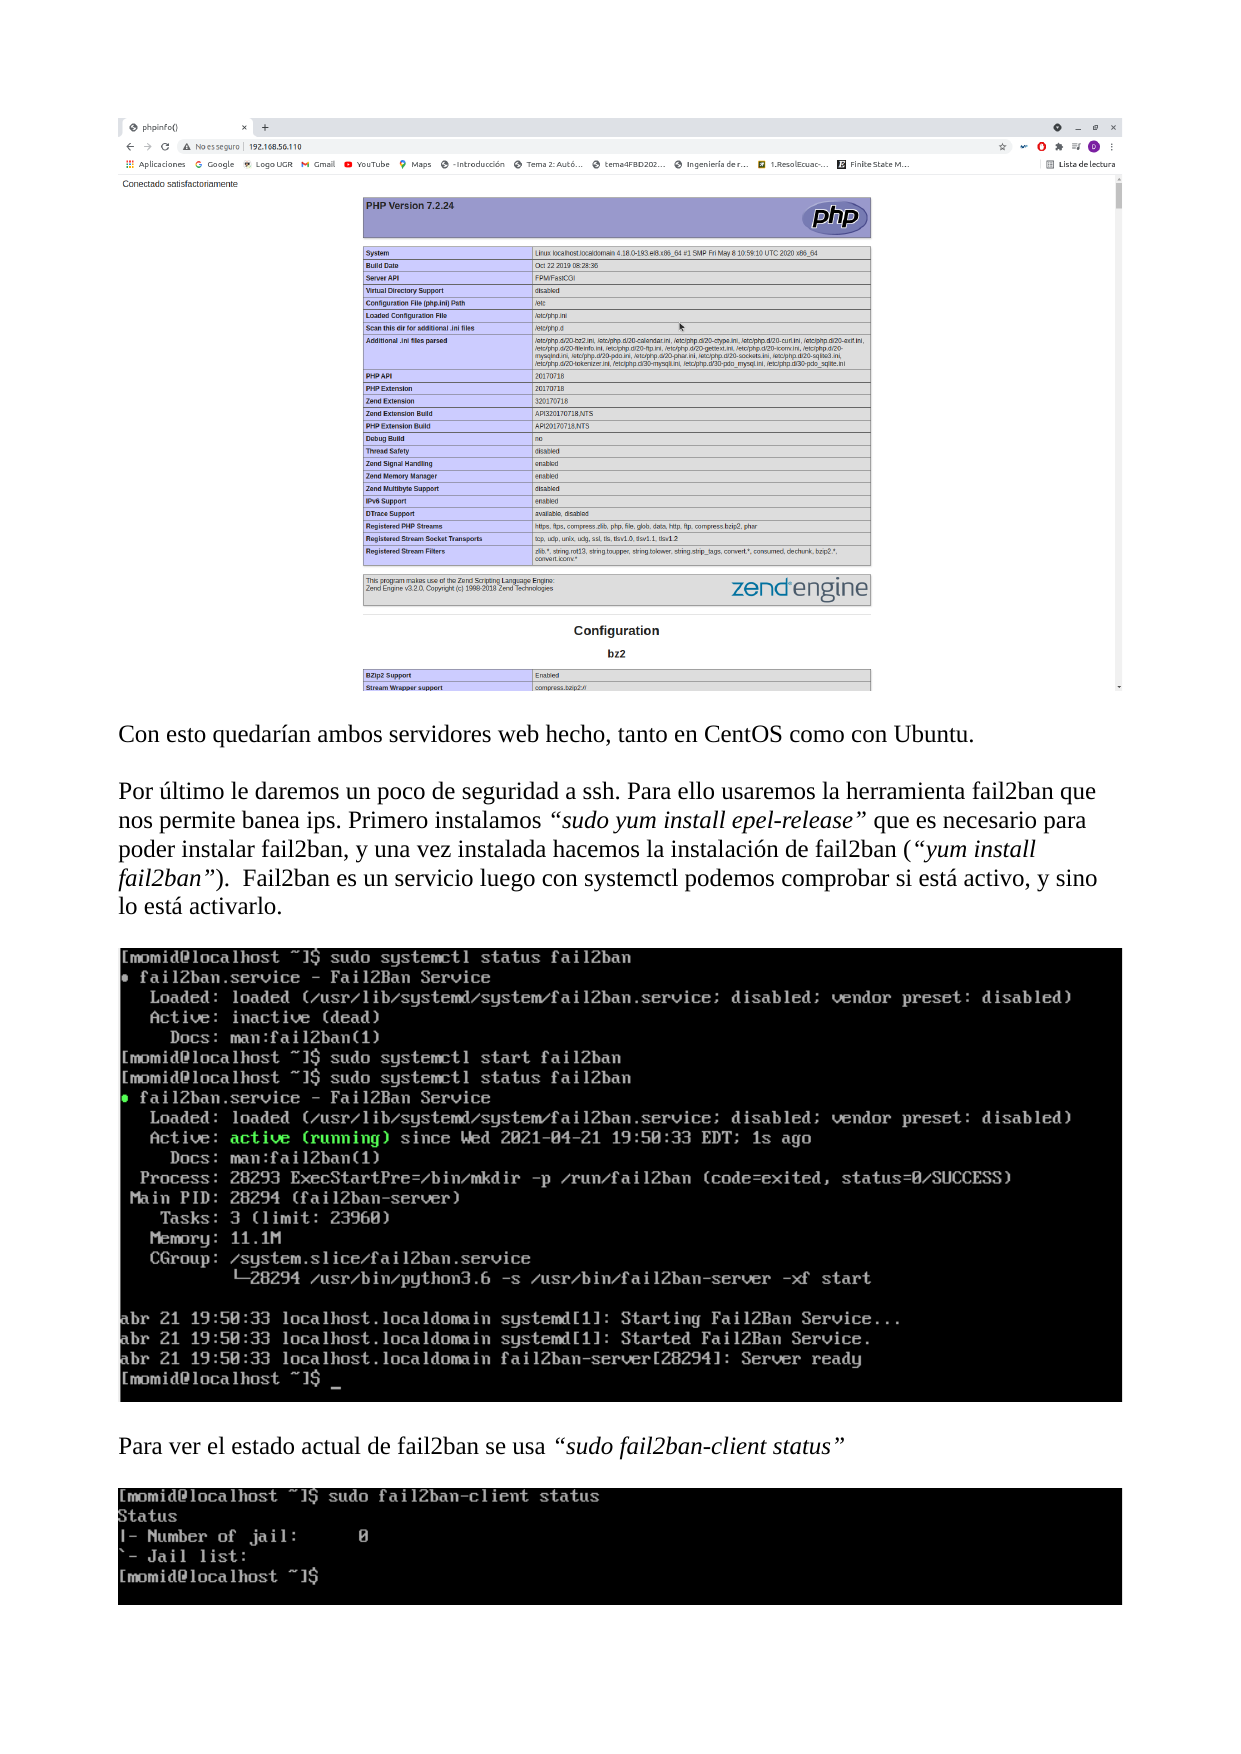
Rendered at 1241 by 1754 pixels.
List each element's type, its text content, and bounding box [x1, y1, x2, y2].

text Para ver el estado actual de fail2ban se usa “sudo fail2ban-client status” [118, 1431, 1122, 1459]
text Con esto quedarían ambos servidores web hecho, tanto en CentOS como con Ubuntu. [118, 719, 1122, 748]
text Por último le daremos un poco de seguridad a ssh. Para ello usaremos la herramienta fail2ban que nos permite banea ips. Primero instalamos “sudo yum install epel-release” que es necesario para poder instalar fail2ban, y una vez instalada hacemos la instalación de fail2ban (“yum install fail2ban”). Fail2ban es un servicio luego con systemctl podemos comprobar si está activo, y sino lo está activarlo. [118, 776, 1122, 920]
picture [118, 118, 1123, 691]
picture [118, 948, 1123, 1402]
picture [118, 1488, 1123, 1605]
